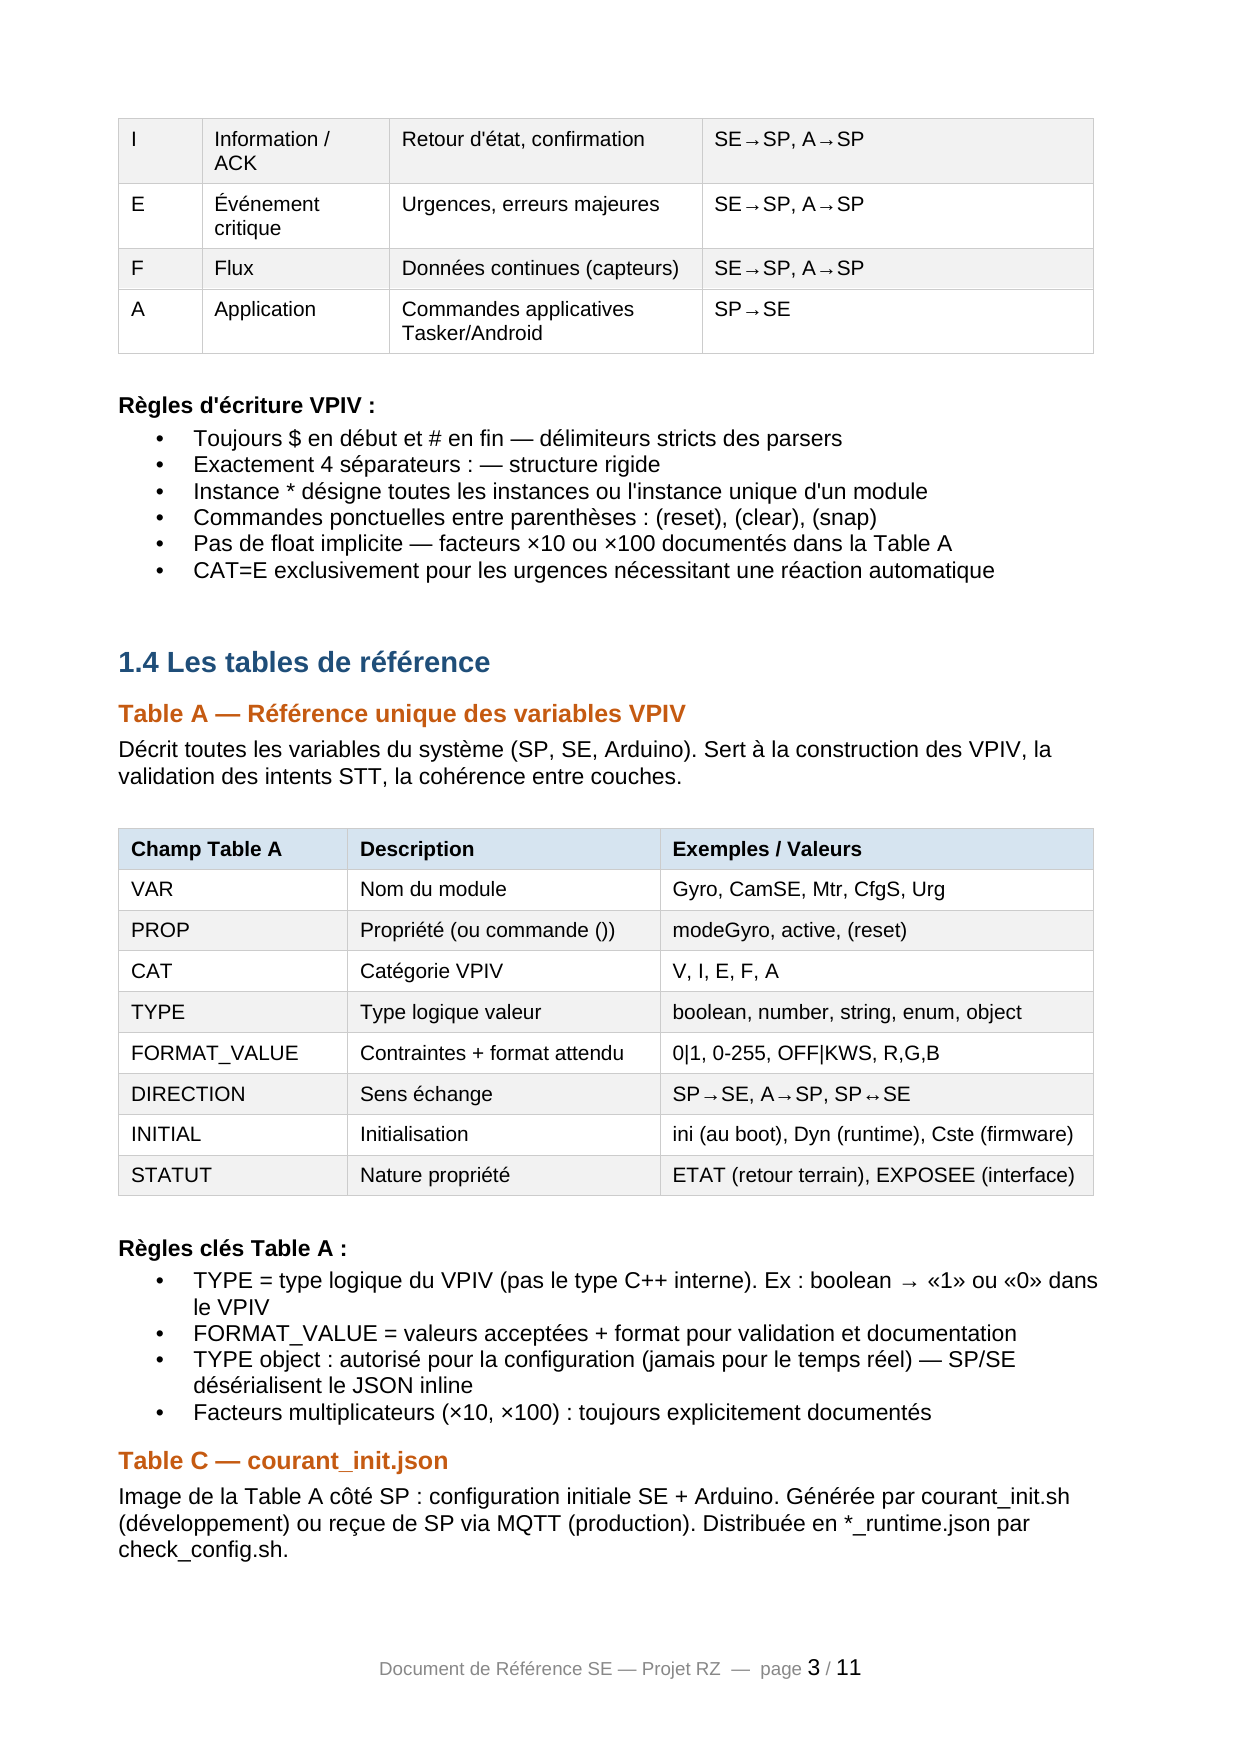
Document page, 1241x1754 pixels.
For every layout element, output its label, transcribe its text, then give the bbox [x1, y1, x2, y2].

table_cell Retour d'état, confirmation [390, 119, 702, 183]
table_cell F [119, 249, 202, 288]
table_cell TYPE [119, 992, 347, 1032]
text Règles d'écriture VPIV : [118, 392, 1122, 419]
list CAT=E exclusivement pour les urgences nécessitant une réaction automatique [156, 557, 1122, 583]
table_cell 0|1, 0-255, OFF|KWS, R,G,B [661, 1033, 1093, 1073]
table_cell FORMAT_VALUE [119, 1033, 347, 1073]
table_cell Initialisation [348, 1115, 660, 1154]
table_cell Application [203, 290, 389, 353]
table_cell Événement critique [203, 184, 389, 248]
table_header Description [348, 829, 660, 869]
table_cell VAR [119, 870, 347, 909]
table_cell CAT [119, 951, 347, 991]
table_cell Contraintes + format attendu [348, 1033, 660, 1073]
table_cell A [119, 290, 202, 353]
table_cell SE→SP, A→SP [703, 249, 1093, 288]
table_cell SE→SP, A→SP [703, 119, 1093, 183]
list TYPE object : autorisé pour la configuration (jamais pour le temps réel) — SP/SE désérialisent le JSON inline [156, 1346, 1122, 1399]
subtitle Table C — courant_init.json [118, 1446, 1122, 1475]
table_cell modeGyro, active, (reset) [661, 911, 1093, 950]
table_cell SP→SE [703, 290, 1093, 353]
table_header Exemples / Valeurs [661, 829, 1093, 869]
table_cell INITIAL [119, 1115, 347, 1154]
table_cell Gyro, CamSE, Mtr, CfgS, Urg [661, 870, 1093, 909]
table_cell E [119, 184, 202, 248]
text Décrit toutes les variables du système (SP, SE, Arduino). Sert à la construction des VPIV, la validation des intents STT, la cohérence entre couches. [118, 736, 1122, 789]
table_cell boolean, number, string, enum, object [661, 992, 1093, 1032]
table_cell ini (au boot), Dyn (runtime), Cste (firmware) [661, 1115, 1093, 1154]
table_cell SP→SE, A→SP, SP↔SE [661, 1074, 1093, 1114]
subtitle Table A — Référence unique des variables VPIV [118, 699, 1122, 728]
table_cell STATUT [119, 1156, 347, 1195]
list Commandes ponctuelles entre parenthèses : (reset), (clear), (snap) [156, 504, 1122, 530]
subtitle 1.4 Les tables de référence [118, 645, 1122, 678]
table_cell Données continues (capteurs) [390, 249, 702, 288]
table_cell ETAT (retour terrain), EXPOSEE (interface) [661, 1156, 1093, 1195]
table_cell I [119, 119, 202, 183]
table_cell Nature propriété [348, 1156, 660, 1195]
list Exactement 4 séparateurs : — structure rigide [156, 451, 1122, 478]
table_cell Flux [203, 249, 389, 288]
table_cell DIRECTION [119, 1074, 347, 1114]
table_cell PROP [119, 911, 347, 950]
table_cell Information / ACK [203, 119, 389, 183]
list Facteurs multiplicateurs (×10, ×100) : toujours explicitement documentés [156, 1399, 1122, 1425]
table_cell SE→SP, A→SP [703, 184, 1093, 248]
list FORMAT_VALUE = valeurs acceptées + format pour validation et documentation [156, 1320, 1122, 1346]
table_cell Type logique valeur [348, 992, 660, 1032]
table_cell Nom du module [348, 870, 660, 909]
table_cell V, I, E, F, A [661, 951, 1093, 991]
table_cell Sens échange [348, 1074, 660, 1114]
table_header Champ Table A [119, 829, 347, 869]
list TYPE = type logique du VPIV (pas le type C++ interne). Ex : boolean → «1» ou «0» dans le VPIV [156, 1267, 1122, 1320]
table_cell Commandes applicatives Tasker/Android [390, 290, 702, 353]
table_cell Urgences, erreurs majeures [390, 184, 702, 248]
table_cell Propriété (ou commande ()) [348, 911, 660, 950]
list Toujours $ en début et # en fin — délimiteurs stricts des parsers [156, 425, 1122, 451]
list Pas de float implicite — facteurs ×10 ou ×100 documentés dans la Table A [156, 530, 1122, 557]
table_cell Catégorie VPIV [348, 951, 660, 991]
text Règles clés Table A : [118, 1234, 1122, 1261]
list Instance * désigne toutes les instances ou l'instance unique d'un module [156, 478, 1122, 504]
text Image de la Table A côté SP : configuration initiale SE + Arduino. Générée par courant_init.sh (développement) ou reçue de SP via MQTT (production). Distribuée en *_runtime.json par check_config.sh. [118, 1483, 1122, 1562]
